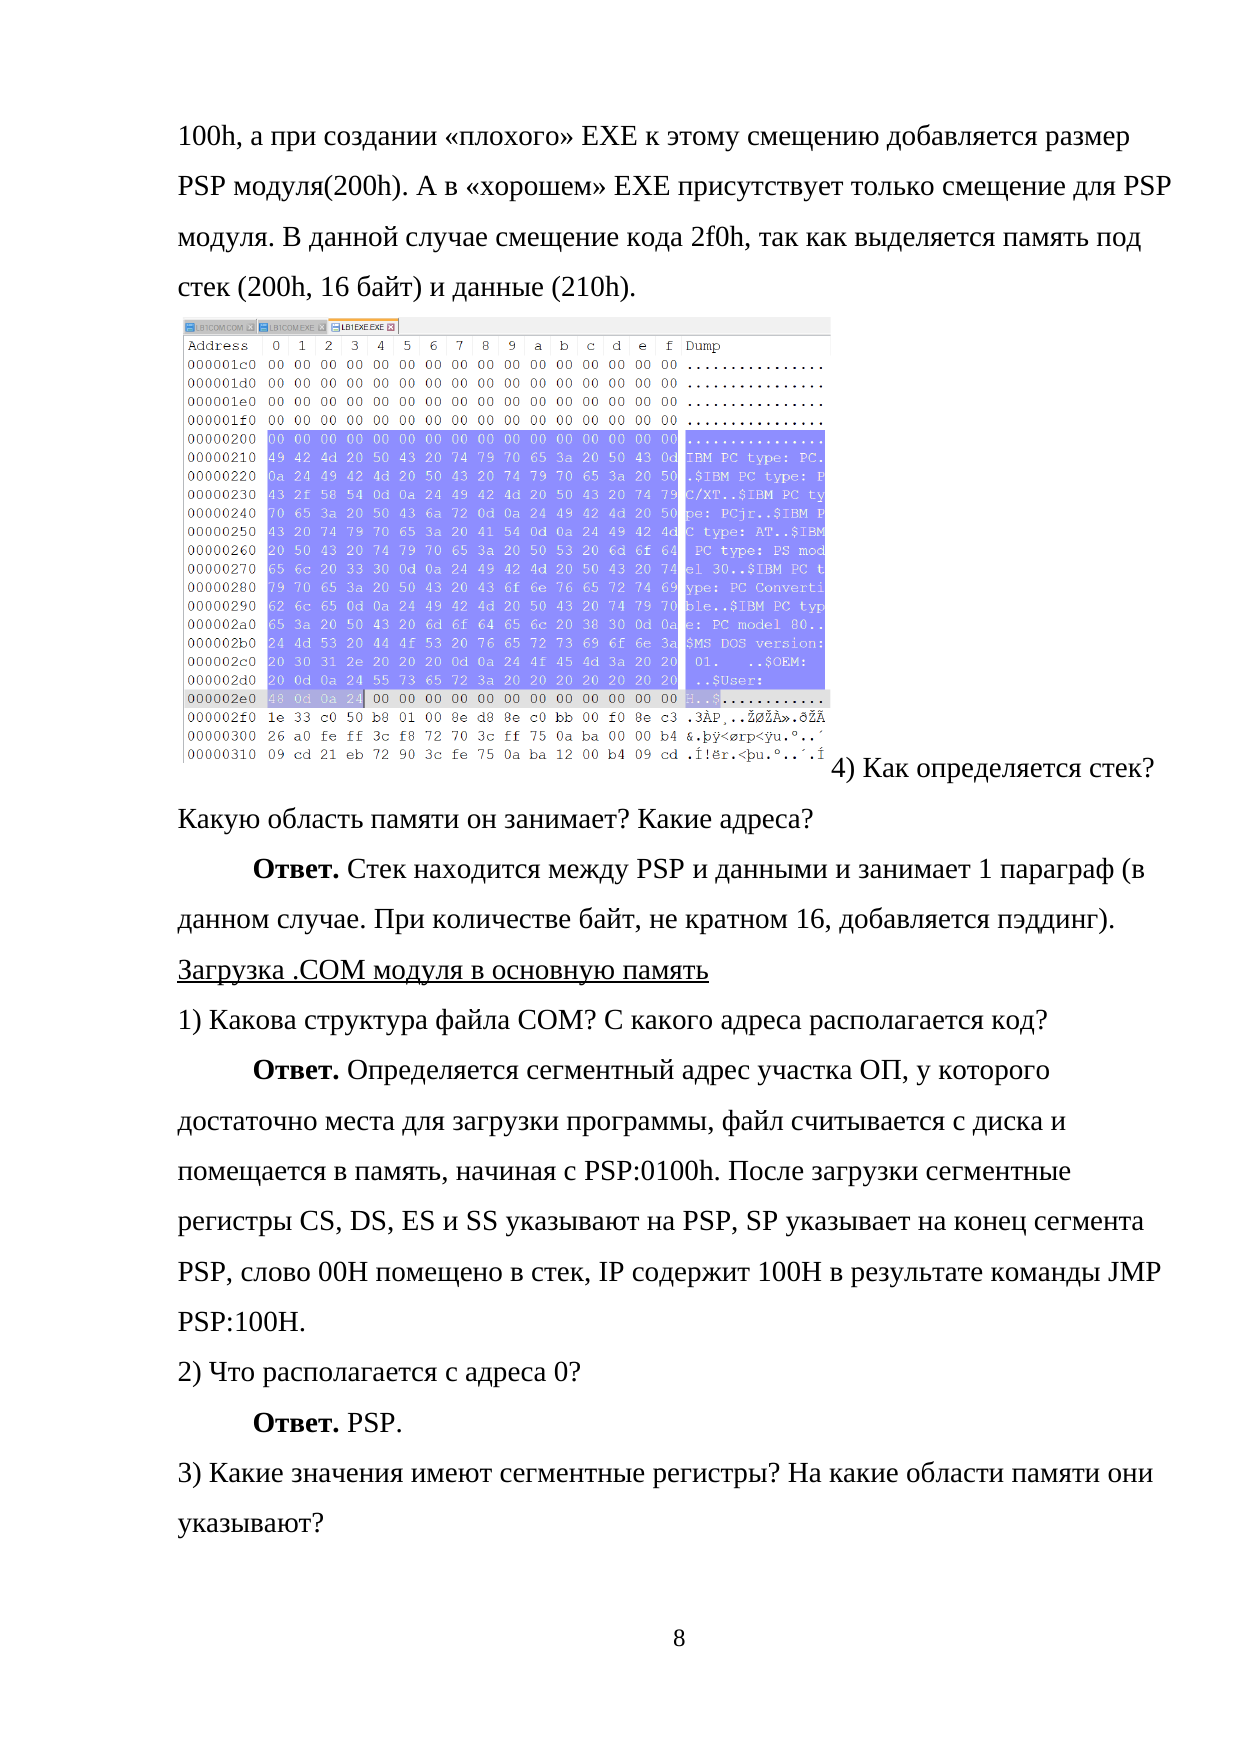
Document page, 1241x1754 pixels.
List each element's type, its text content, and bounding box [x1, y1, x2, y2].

text Ответ. Стек находится между PSP и данными и занимает 1 параграф (в данном случае. При количестве байт, не кратном 16, добавляется пэддинг). [177, 851, 1181, 935]
text 1) Какова структура файла COM? С какого адреса располагается код? [177, 1002, 1181, 1036]
text Ответ. PSP. [177, 1405, 1181, 1438]
text 100h, а при создании «плохого» EXE к этому смещению добавляется размер PSP модуля(200h). А в «хорошем» EXE присутствует только смещение для PSP модуля. В данной случае смещение кода 2f0h, так как выделяется память под стек (200h, 16 байт) и данные (210h). [177, 118, 1181, 303]
text Загрузка .COM модуля в основную память [177, 952, 1181, 985]
text 2) Что располагается с адреса 0? [177, 1354, 1181, 1388]
text 3) Какие значения имеют сегментные регистры? На какие области памяти они указывают? [177, 1455, 1181, 1539]
picture [182, 317, 831, 763]
text 4) Как определяется стек? Какую область памяти он занимает? Какие адреса? [177, 751, 1181, 834]
text Ответ. Определяется сегментный адрес участка ОП, у которого достаточно места для загрузки программы, файл считывается с диска и помещается в память, начиная с PSP:0100h. После загрузки сегментные регистры CS, DS, ES и SS указывают на PSP, SP указывает на конец сегмента PSP, слово 00H помещено в стек, IP содержит 100H в результате команды JMP PSP:100H. [177, 1052, 1181, 1338]
